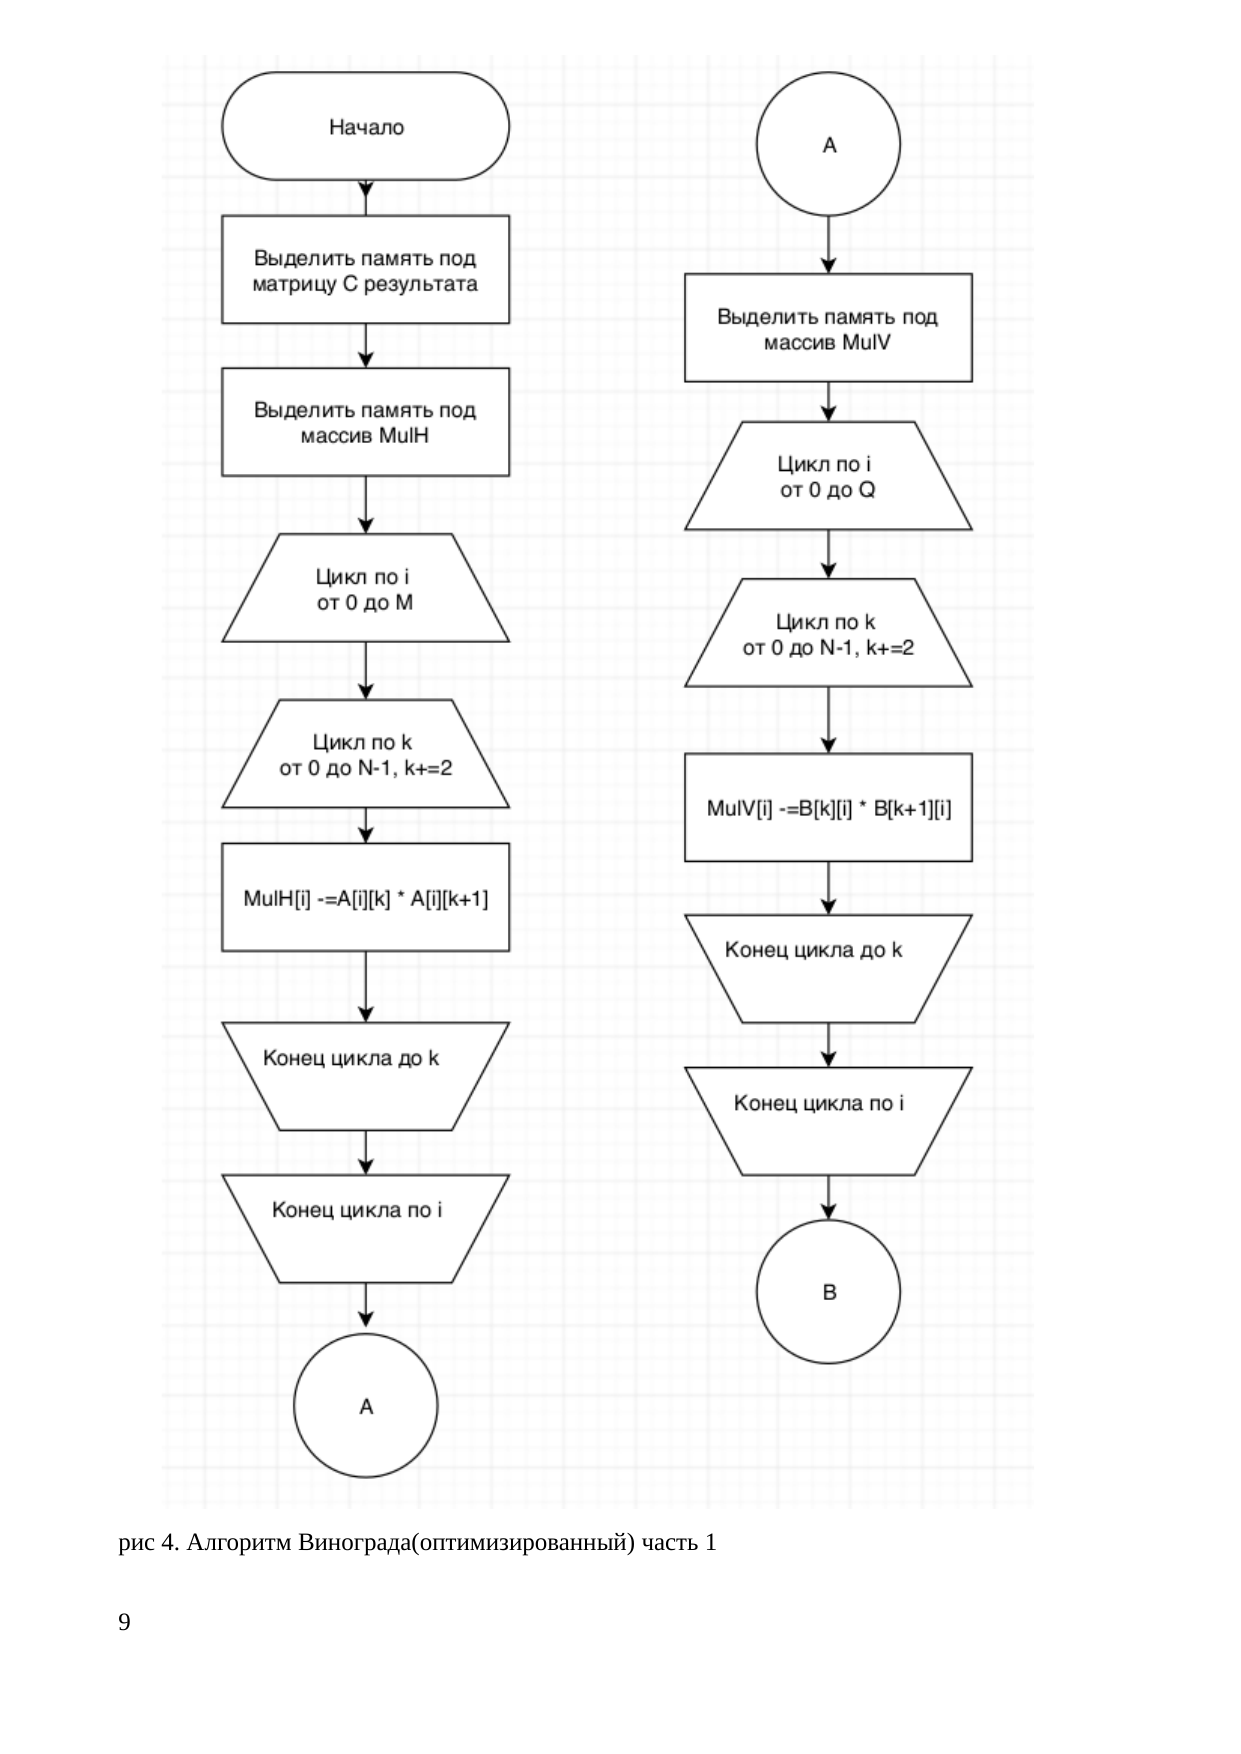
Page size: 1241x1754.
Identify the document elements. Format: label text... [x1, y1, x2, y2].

picture [161, 55, 1035, 1509]
text рис 4. Алгоритм Винограда(оптимизированный) часть 1 [118, 1527, 1122, 1556]
